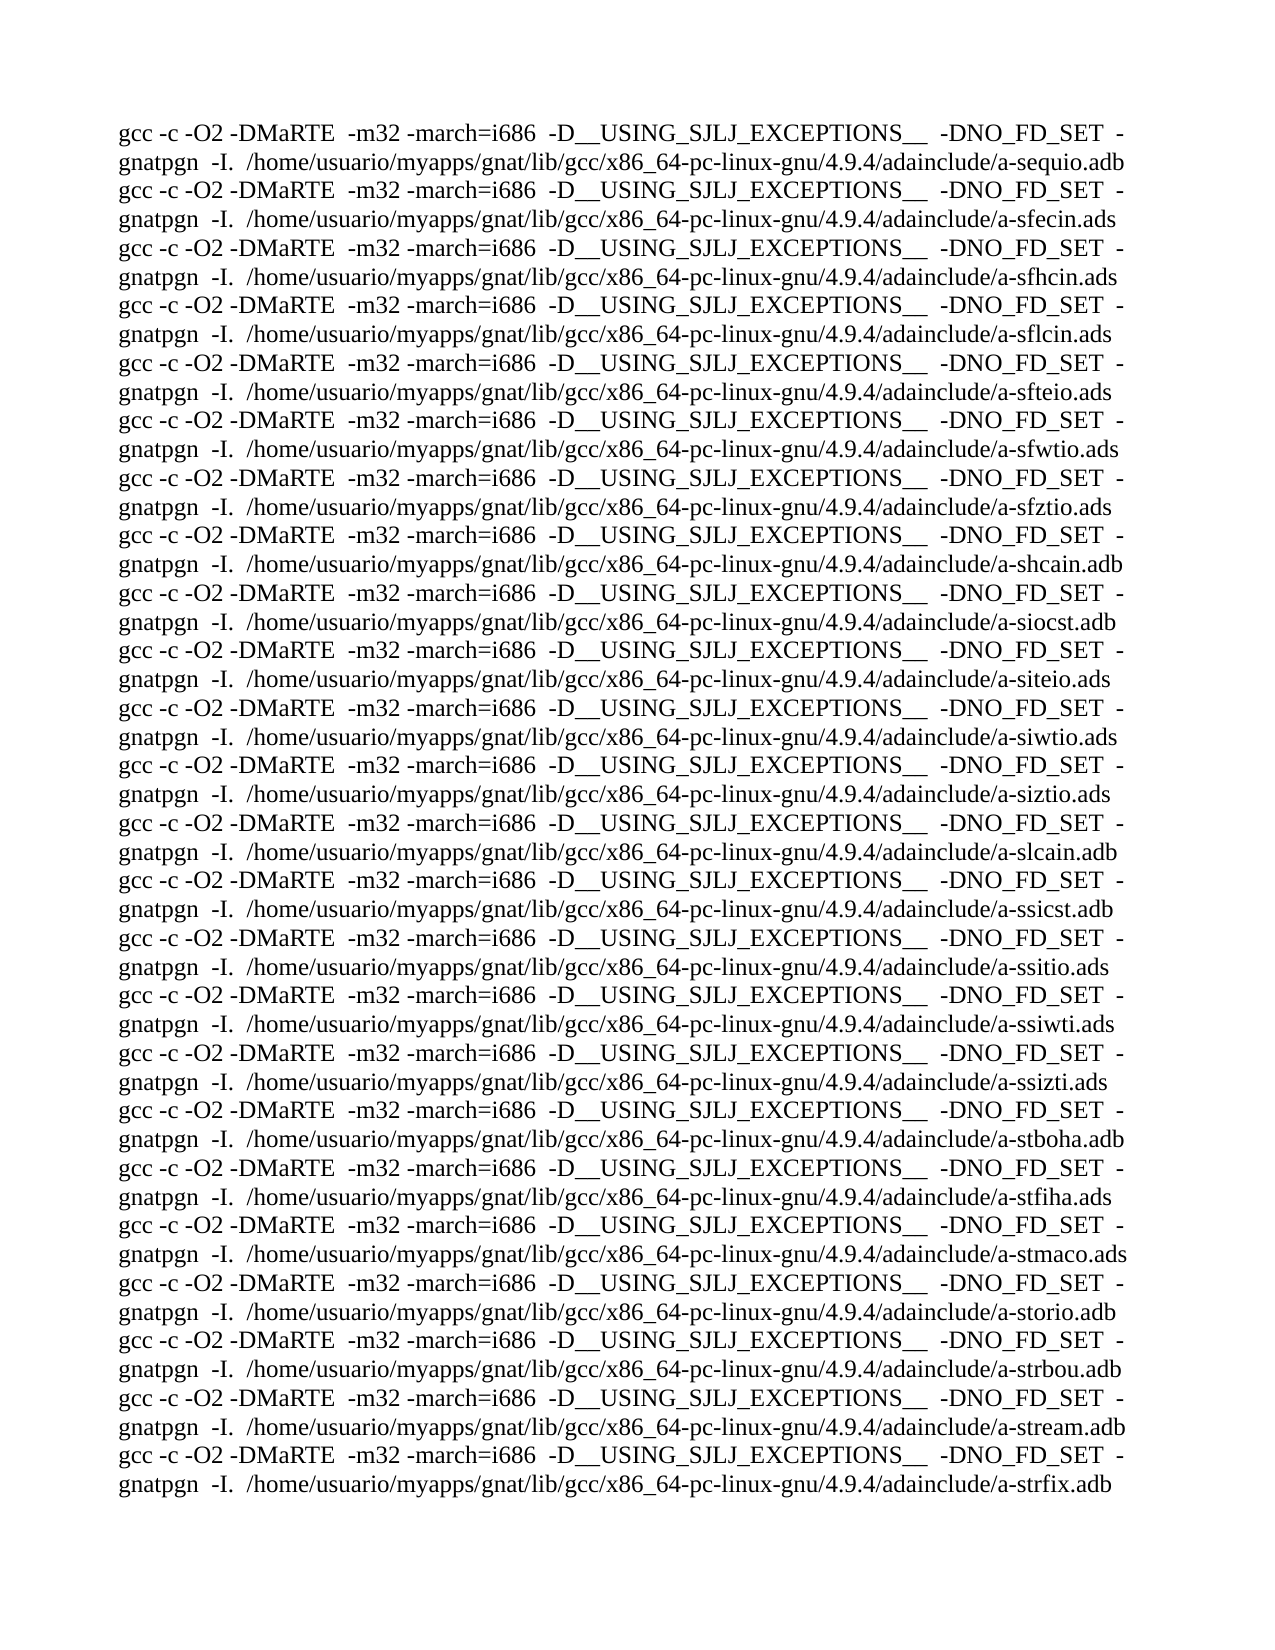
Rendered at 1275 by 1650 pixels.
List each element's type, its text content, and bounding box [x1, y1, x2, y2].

text gcc -c -O2 -DMaRTE -m32 -march=i686 -D__USING_SJLJ_EXCEPTIONS__ -DNO_FD_SET -gnatpgn -I. /home/usuario/myapps/gnat/lib/gcc/x86_64-pc-linux-gnu/4.9.4/adainclude/a-slcain.adb [118, 808, 1157, 866]
text gcc -c -O2 -DMaRTE -m32 -march=i686 -D__USING_SJLJ_EXCEPTIONS__ -DNO_FD_SET -gnatpgn -I. /home/usuario/myapps/gnat/lib/gcc/x86_64-pc-linux-gnu/4.9.4/adainclude/a-ssizti.ads [118, 1038, 1157, 1096]
text gcc -c -O2 -DMaRTE -m32 -march=i686 -D__USING_SJLJ_EXCEPTIONS__ -DNO_FD_SET -gnatpgn -I. /home/usuario/myapps/gnat/lib/gcc/x86_64-pc-linux-gnu/4.9.4/adainclude/a-stboha.adb [118, 1096, 1157, 1153]
text gcc -c -O2 -DMaRTE -m32 -march=i686 -D__USING_SJLJ_EXCEPTIONS__ -DNO_FD_SET -gnatpgn -I. /home/usuario/myapps/gnat/lib/gcc/x86_64-pc-linux-gnu/4.9.4/adainclude/a-siwtio.ads [118, 693, 1157, 751]
text gcc -c -O2 -DMaRTE -m32 -march=i686 -D__USING_SJLJ_EXCEPTIONS__ -DNO_FD_SET -gnatpgn -I. /home/usuario/myapps/gnat/lib/gcc/x86_64-pc-linux-gnu/4.9.4/adainclude/a-shcain.adb [118, 521, 1157, 578]
text gcc -c -O2 -DMaRTE -m32 -march=i686 -D__USING_SJLJ_EXCEPTIONS__ -DNO_FD_SET -gnatpgn -I. /home/usuario/myapps/gnat/lib/gcc/x86_64-pc-linux-gnu/4.9.4/adainclude/a-stream.adb [118, 1383, 1157, 1441]
text gcc -c -O2 -DMaRTE -m32 -march=i686 -D__USING_SJLJ_EXCEPTIONS__ -DNO_FD_SET -gnatpgn -I. /home/usuario/myapps/gnat/lib/gcc/x86_64-pc-linux-gnu/4.9.4/adainclude/a-sequio.adb [118, 118, 1157, 176]
text gcc -c -O2 -DMaRTE -m32 -march=i686 -D__USING_SJLJ_EXCEPTIONS__ -DNO_FD_SET -gnatpgn -I. /home/usuario/myapps/gnat/lib/gcc/x86_64-pc-linux-gnu/4.9.4/adainclude/a-siteio.ads [118, 636, 1157, 693]
text gcc -c -O2 -DMaRTE -m32 -march=i686 -D__USING_SJLJ_EXCEPTIONS__ -DNO_FD_SET -gnatpgn -I. /home/usuario/myapps/gnat/lib/gcc/x86_64-pc-linux-gnu/4.9.4/adainclude/a-sfteio.ads [118, 348, 1157, 406]
text gcc -c -O2 -DMaRTE -m32 -march=i686 -D__USING_SJLJ_EXCEPTIONS__ -DNO_FD_SET -gnatpgn -I. /home/usuario/myapps/gnat/lib/gcc/x86_64-pc-linux-gnu/4.9.4/adainclude/a-sfwtio.ads [118, 406, 1157, 463]
text gcc -c -O2 -DMaRTE -m32 -march=i686 -D__USING_SJLJ_EXCEPTIONS__ -DNO_FD_SET -gnatpgn -I. /home/usuario/myapps/gnat/lib/gcc/x86_64-pc-linux-gnu/4.9.4/adainclude/a-ssitio.ads [118, 923, 1157, 981]
text gcc -c -O2 -DMaRTE -m32 -march=i686 -D__USING_SJLJ_EXCEPTIONS__ -DNO_FD_SET -gnatpgn -I. /home/usuario/myapps/gnat/lib/gcc/x86_64-pc-linux-gnu/4.9.4/adainclude/a-sfecin.ads [118, 176, 1157, 233]
text gcc -c -O2 -DMaRTE -m32 -march=i686 -D__USING_SJLJ_EXCEPTIONS__ -DNO_FD_SET -gnatpgn -I. /home/usuario/myapps/gnat/lib/gcc/x86_64-pc-linux-gnu/4.9.4/adainclude/a-ssicst.adb [118, 866, 1157, 923]
text gcc -c -O2 -DMaRTE -m32 -march=i686 -D__USING_SJLJ_EXCEPTIONS__ -DNO_FD_SET -gnatpgn -I. /home/usuario/myapps/gnat/lib/gcc/x86_64-pc-linux-gnu/4.9.4/adainclude/a-strbou.adb [118, 1326, 1157, 1383]
text gcc -c -O2 -DMaRTE -m32 -march=i686 -D__USING_SJLJ_EXCEPTIONS__ -DNO_FD_SET -gnatpgn -I. /home/usuario/myapps/gnat/lib/gcc/x86_64-pc-linux-gnu/4.9.4/adainclude/a-sfhcin.ads [118, 233, 1157, 291]
text gcc -c -O2 -DMaRTE -m32 -march=i686 -D__USING_SJLJ_EXCEPTIONS__ -DNO_FD_SET -gnatpgn -I. /home/usuario/myapps/gnat/lib/gcc/x86_64-pc-linux-gnu/4.9.4/adainclude/a-storio.adb [118, 1268, 1157, 1326]
text gcc -c -O2 -DMaRTE -m32 -march=i686 -D__USING_SJLJ_EXCEPTIONS__ -DNO_FD_SET -gnatpgn -I. /home/usuario/myapps/gnat/lib/gcc/x86_64-pc-linux-gnu/4.9.4/adainclude/a-stmaco.ads [118, 1211, 1157, 1268]
text gcc -c -O2 -DMaRTE -m32 -march=i686 -D__USING_SJLJ_EXCEPTIONS__ -DNO_FD_SET -gnatpgn -I. /home/usuario/myapps/gnat/lib/gcc/x86_64-pc-linux-gnu/4.9.4/adainclude/a-stfiha.ads [118, 1153, 1157, 1211]
text gcc -c -O2 -DMaRTE -m32 -march=i686 -D__USING_SJLJ_EXCEPTIONS__ -DNO_FD_SET -gnatpgn -I. /home/usuario/myapps/gnat/lib/gcc/x86_64-pc-linux-gnu/4.9.4/adainclude/a-sflcin.ads [118, 291, 1157, 348]
text gcc -c -O2 -DMaRTE -m32 -march=i686 -D__USING_SJLJ_EXCEPTIONS__ -DNO_FD_SET -gnatpgn -I. /home/usuario/myapps/gnat/lib/gcc/x86_64-pc-linux-gnu/4.9.4/adainclude/a-siocst.adb [118, 578, 1157, 636]
text gcc -c -O2 -DMaRTE -m32 -march=i686 -D__USING_SJLJ_EXCEPTIONS__ -DNO_FD_SET -gnatpgn -I. /home/usuario/myapps/gnat/lib/gcc/x86_64-pc-linux-gnu/4.9.4/adainclude/a-siztio.ads [118, 751, 1157, 808]
text gcc -c -O2 -DMaRTE -m32 -march=i686 -D__USING_SJLJ_EXCEPTIONS__ -DNO_FD_SET -gnatpgn -I. /home/usuario/myapps/gnat/lib/gcc/x86_64-pc-linux-gnu/4.9.4/adainclude/a-strfix.adb [118, 1441, 1157, 1498]
text gcc -c -O2 -DMaRTE -m32 -march=i686 -D__USING_SJLJ_EXCEPTIONS__ -DNO_FD_SET -gnatpgn -I. /home/usuario/myapps/gnat/lib/gcc/x86_64-pc-linux-gnu/4.9.4/adainclude/a-ssiwti.ads [118, 981, 1157, 1038]
text gcc -c -O2 -DMaRTE -m32 -march=i686 -D__USING_SJLJ_EXCEPTIONS__ -DNO_FD_SET -gnatpgn -I. /home/usuario/myapps/gnat/lib/gcc/x86_64-pc-linux-gnu/4.9.4/adainclude/a-sfztio.ads [118, 463, 1157, 521]
